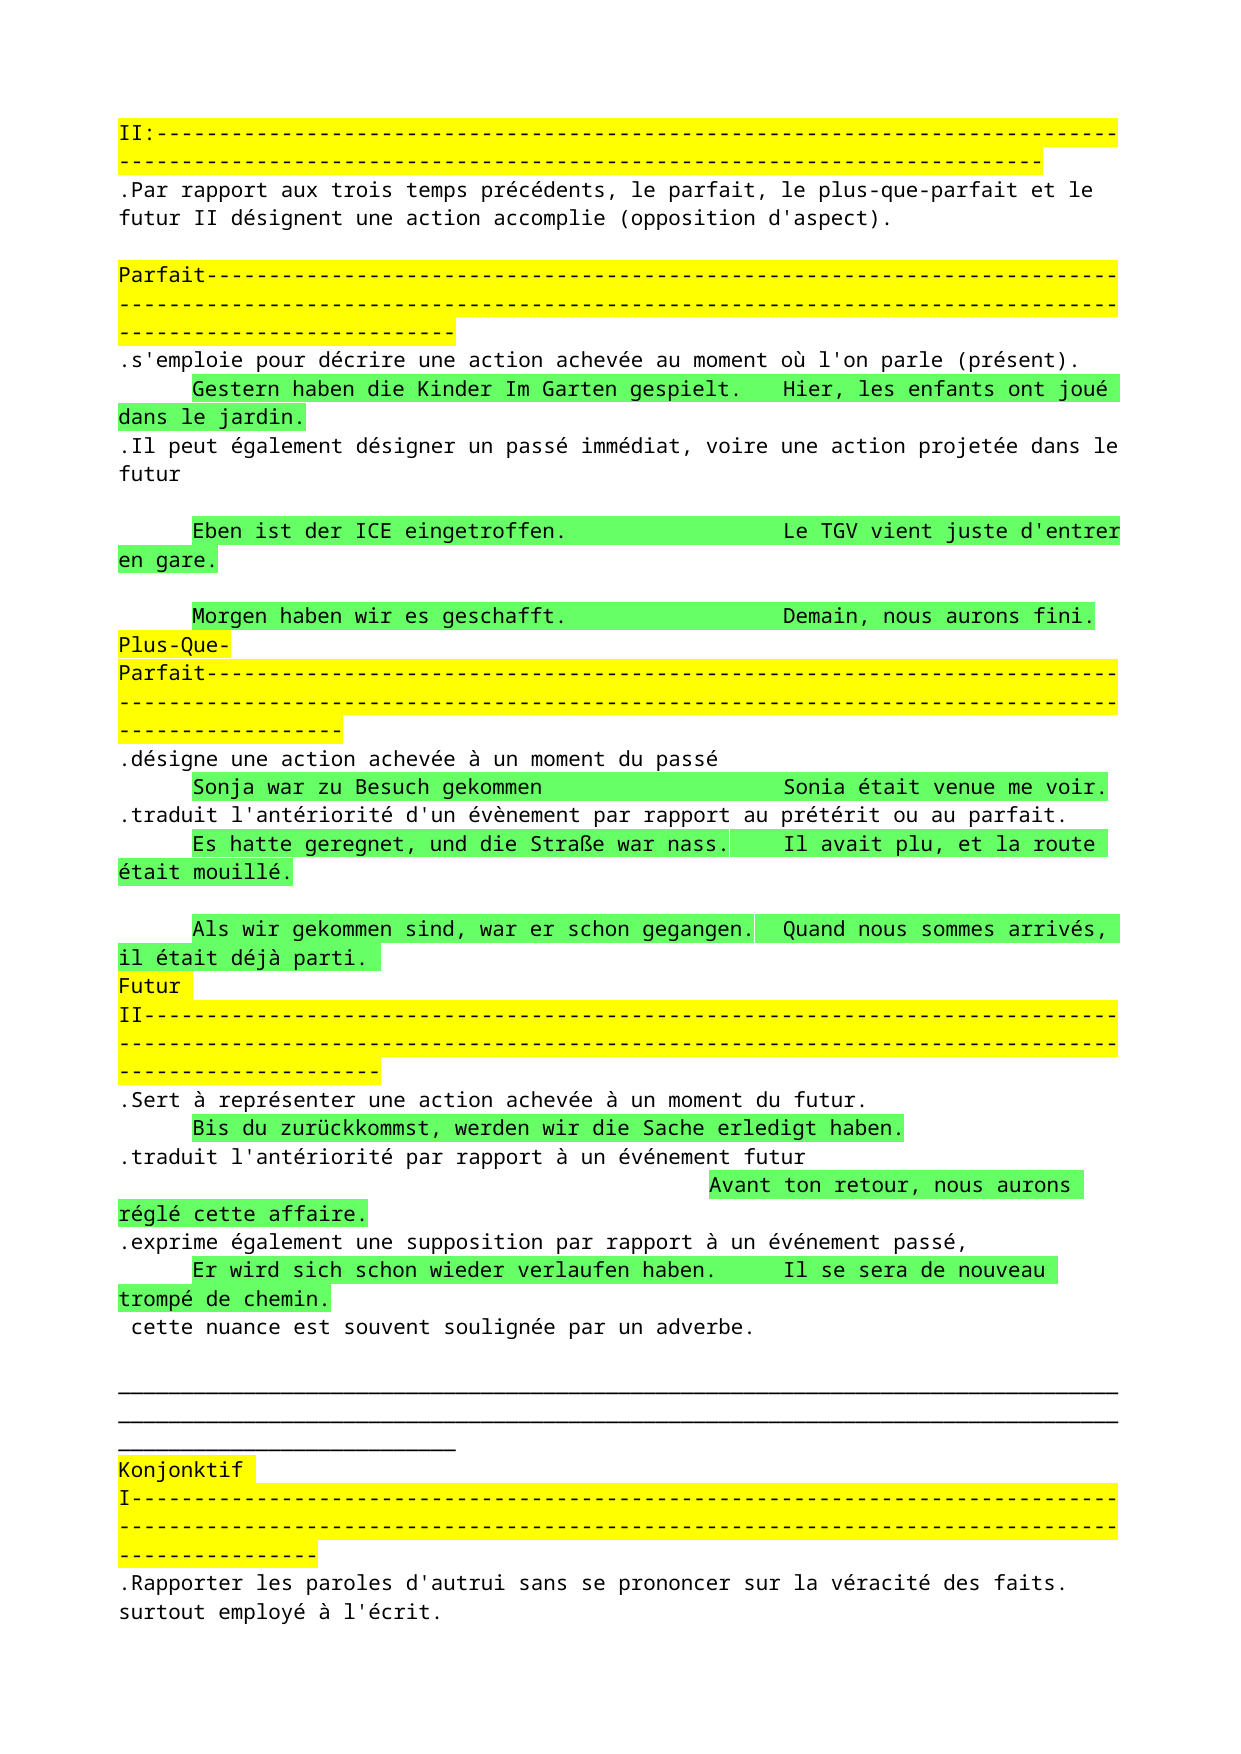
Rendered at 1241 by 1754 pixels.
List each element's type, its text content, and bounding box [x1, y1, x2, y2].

text cette nuance est souvent soulignée par un adverbe. [118, 1312, 1122, 1341]
text .Rapporter les paroles d'autrui sans se prononcer sur la véracité des faits. surtout employé à l'écrit. [118, 1568, 1122, 1625]
text Futur II----------------------------------------------------------------------------------------------------------------------------------------------------------------------------------- [118, 971, 1122, 1085]
text Eben ist der ICE eingetroffen. Le TGV vient juste d'entrer en gare. [118, 488, 1122, 573]
text Konjonktif I------------------------------------------------------------------------------------------------------------------------------------------------------------------------------- [118, 1455, 1122, 1568]
text .exprime également une supposition par rapport à un événement passé, Er wird sich schon wieder verlaufen haben. Il se sera de nouveau trompé de chemin. [118, 1227, 1122, 1312]
text Parfait------------------------------------------------------------------------------------------------------------------------------------------------------------------------------------ [118, 260, 1122, 346]
text .traduit l'antériorité d'un évènement par rapport au prétérit ou au parfait. Es hatte geregnet, und die Straße war nass. Il avait plu, et la route était mouillé. [118, 801, 1122, 886]
text .Sert à représenter une action achevée à un moment du futur. Bis du zurückkommst, werden wir die Sache erledigt haben. [118, 1085, 1122, 1142]
text .désigne une action achevée à un moment du passé Sonja war zu Besuch gekommen Sonia était venue me voir. [118, 744, 1122, 801]
text .s'emploie pour décrire une action achevée au moment où l'on parle (présent). Gestern haben die Kinder Im Garten gespielt. Hier, les enfants ont joué dans le jardin. [118, 346, 1122, 431]
text .traduit l'antériorité par rapport à un événement futur Avant ton retour, nous aurons réglé cette affaire. [118, 1142, 1122, 1227]
text Plus-Que-Parfait--------------------------------------------------------------------------------------------------------------------------------------------------------------------------- [118, 630, 1122, 744]
text Als wir gekommen sind, war er schon gegangen. Quand nous sommes arrivés, il était déjà parti. [118, 886, 1122, 971]
text .Il peut également désigner un passé immédiat, voire une action projetée dans le futur [118, 431, 1122, 488]
text Morgen haben wir es geschafft. Demain, nous aurons fini. [118, 573, 1122, 630]
text .Par rapport aux trois temps précédents, le parfait, le plus-que-parfait et le futur II désignent une action accomplie (opposition d'aspect). [118, 175, 1122, 232]
text II:------------------------------------------------------------------------------------------------------------------------------------------------------- [118, 118, 1122, 175]
text ___________________________________________________________________________________________________________________________________________________________________________________________ [118, 1369, 1122, 1455]
